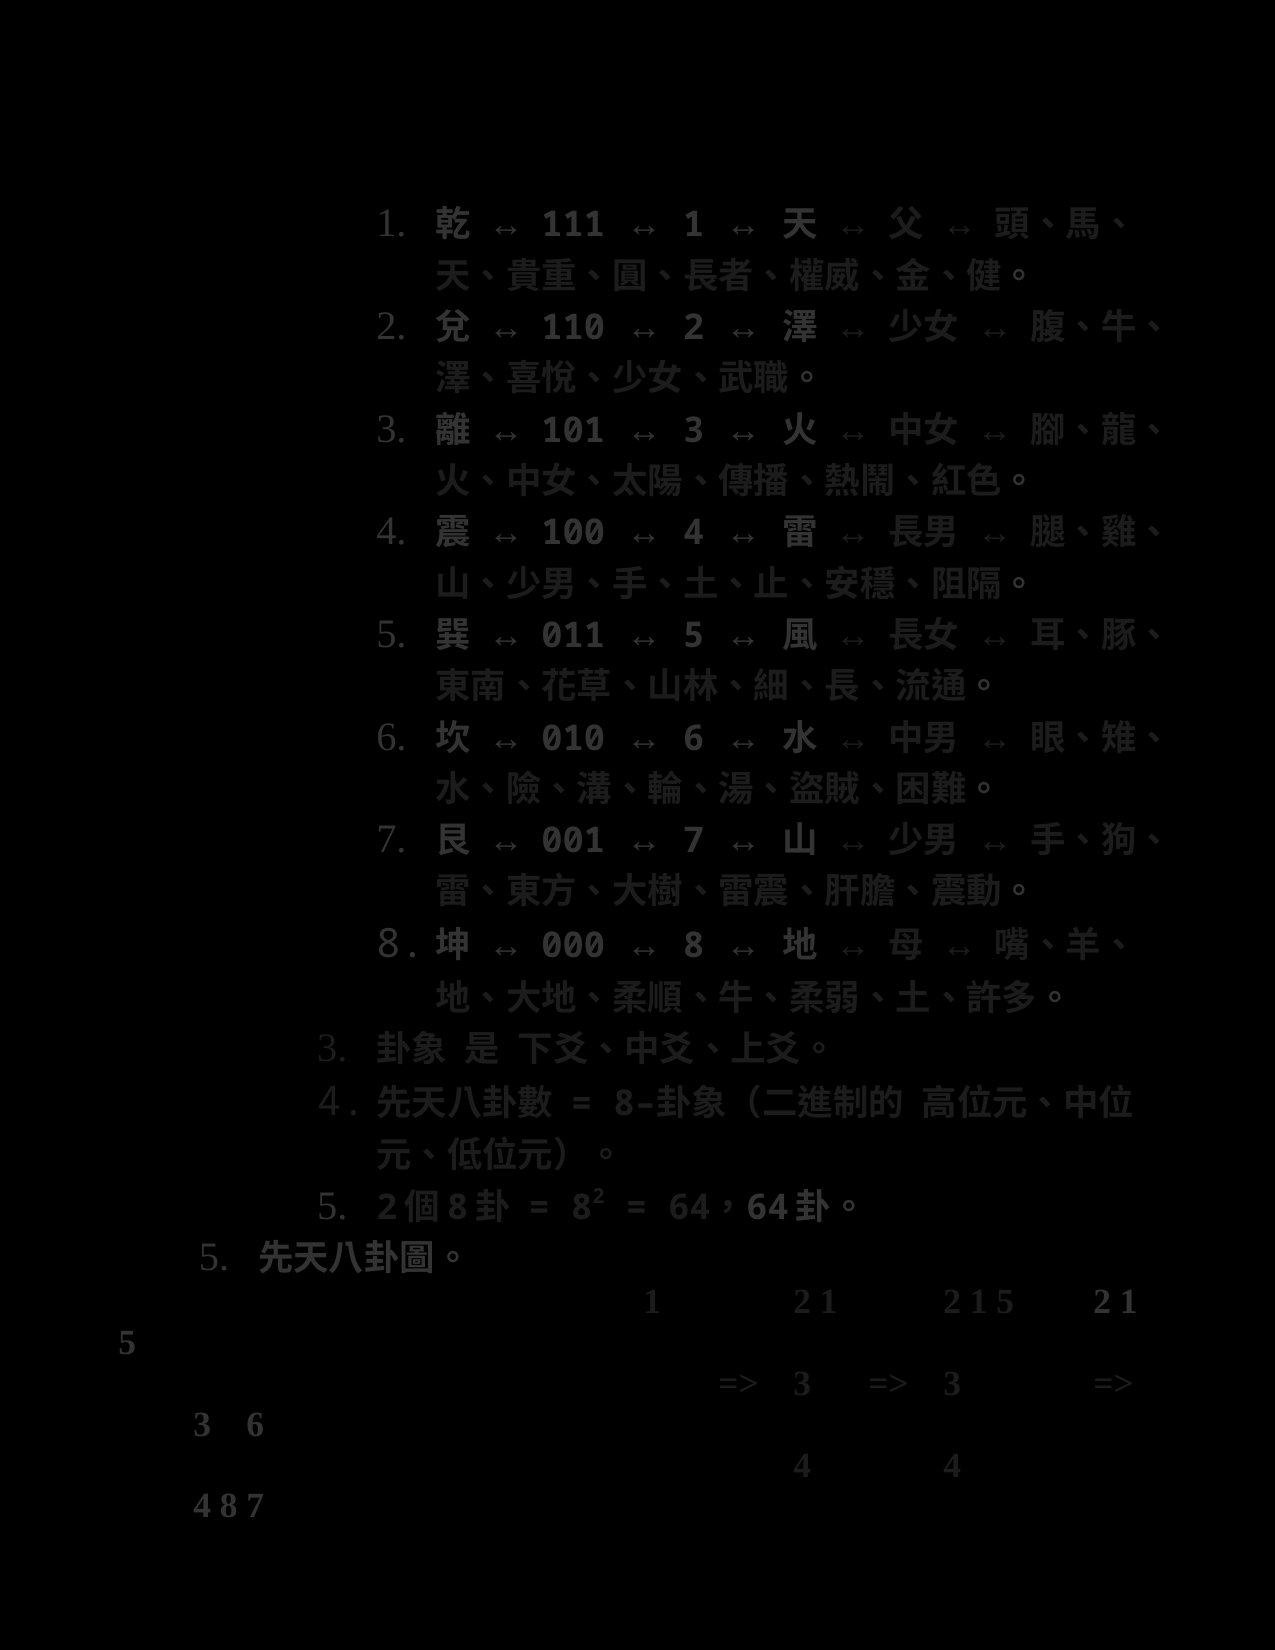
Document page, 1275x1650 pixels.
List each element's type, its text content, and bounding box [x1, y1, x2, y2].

text 1 2 1 2 1 5 2 1 5 [118, 1281, 1157, 1362]
text => 3 => 3 => 3 6 [118, 1362, 1157, 1444]
list 乾 ↔ 111 ↔ 1 ↔ 天 ↔ 父 ↔ 頭、馬、天、貴重、圓、長者、權威、金、健。 [376, 196, 1157, 298]
list 坎 ↔ 010 ↔ 6 ↔ 水 ↔ 中男 ↔ 眼、雉、水、險、溝、輪、湯、盜賊、困難。 [376, 709, 1157, 811]
text 4 4 4 8 7 [118, 1444, 1157, 1526]
list 先天八卦圖。 [199, 1229, 1157, 1281]
list 艮 ↔ 001 ↔ 7 ↔ 山 ↔ 少男 ↔ 手、狗、雷、東方、大樹、雷震、肝膽、震動。 [376, 811, 1157, 914]
list 坤 ↔ 000 ↔ 8 ↔ 地 ↔ 母 ↔ 嘴、羊、地、大地、柔順、牛、柔弱、土、許多。 [376, 914, 1157, 1020]
list 震 ↔ 100 ↔ 4 ↔ 雷 ↔ 長男 ↔ 腿、雞、山、少男、手、土、止、安穩、阻隔。 [376, 504, 1157, 606]
list 離 ↔ 101 ↔ 3 ↔ 火 ↔ 中女 ↔ 腳、龍、火、中女、太陽、傳播、熱鬧、紅色。 [376, 401, 1157, 504]
list 卦象 是 下爻、中爻、上爻。 [317, 1020, 1157, 1072]
list 巽 ↔ 011 ↔ 5 ↔ 風 ↔ 長女 ↔ 耳、豚、東南、花草、山林、細、長、流通。 [376, 606, 1157, 709]
list 兌 ↔ 110 ↔ 2 ↔ 澤 ↔ 少女 ↔ 腹、牛、澤、喜悅、少女、武職。 [376, 298, 1157, 401]
list 2個8卦 = 82 = 64，64卦。 [317, 1178, 1157, 1229]
list 先天八卦數 = 8–卦象（二進制的 高位元、中位元、低位元）。 [317, 1072, 1157, 1178]
